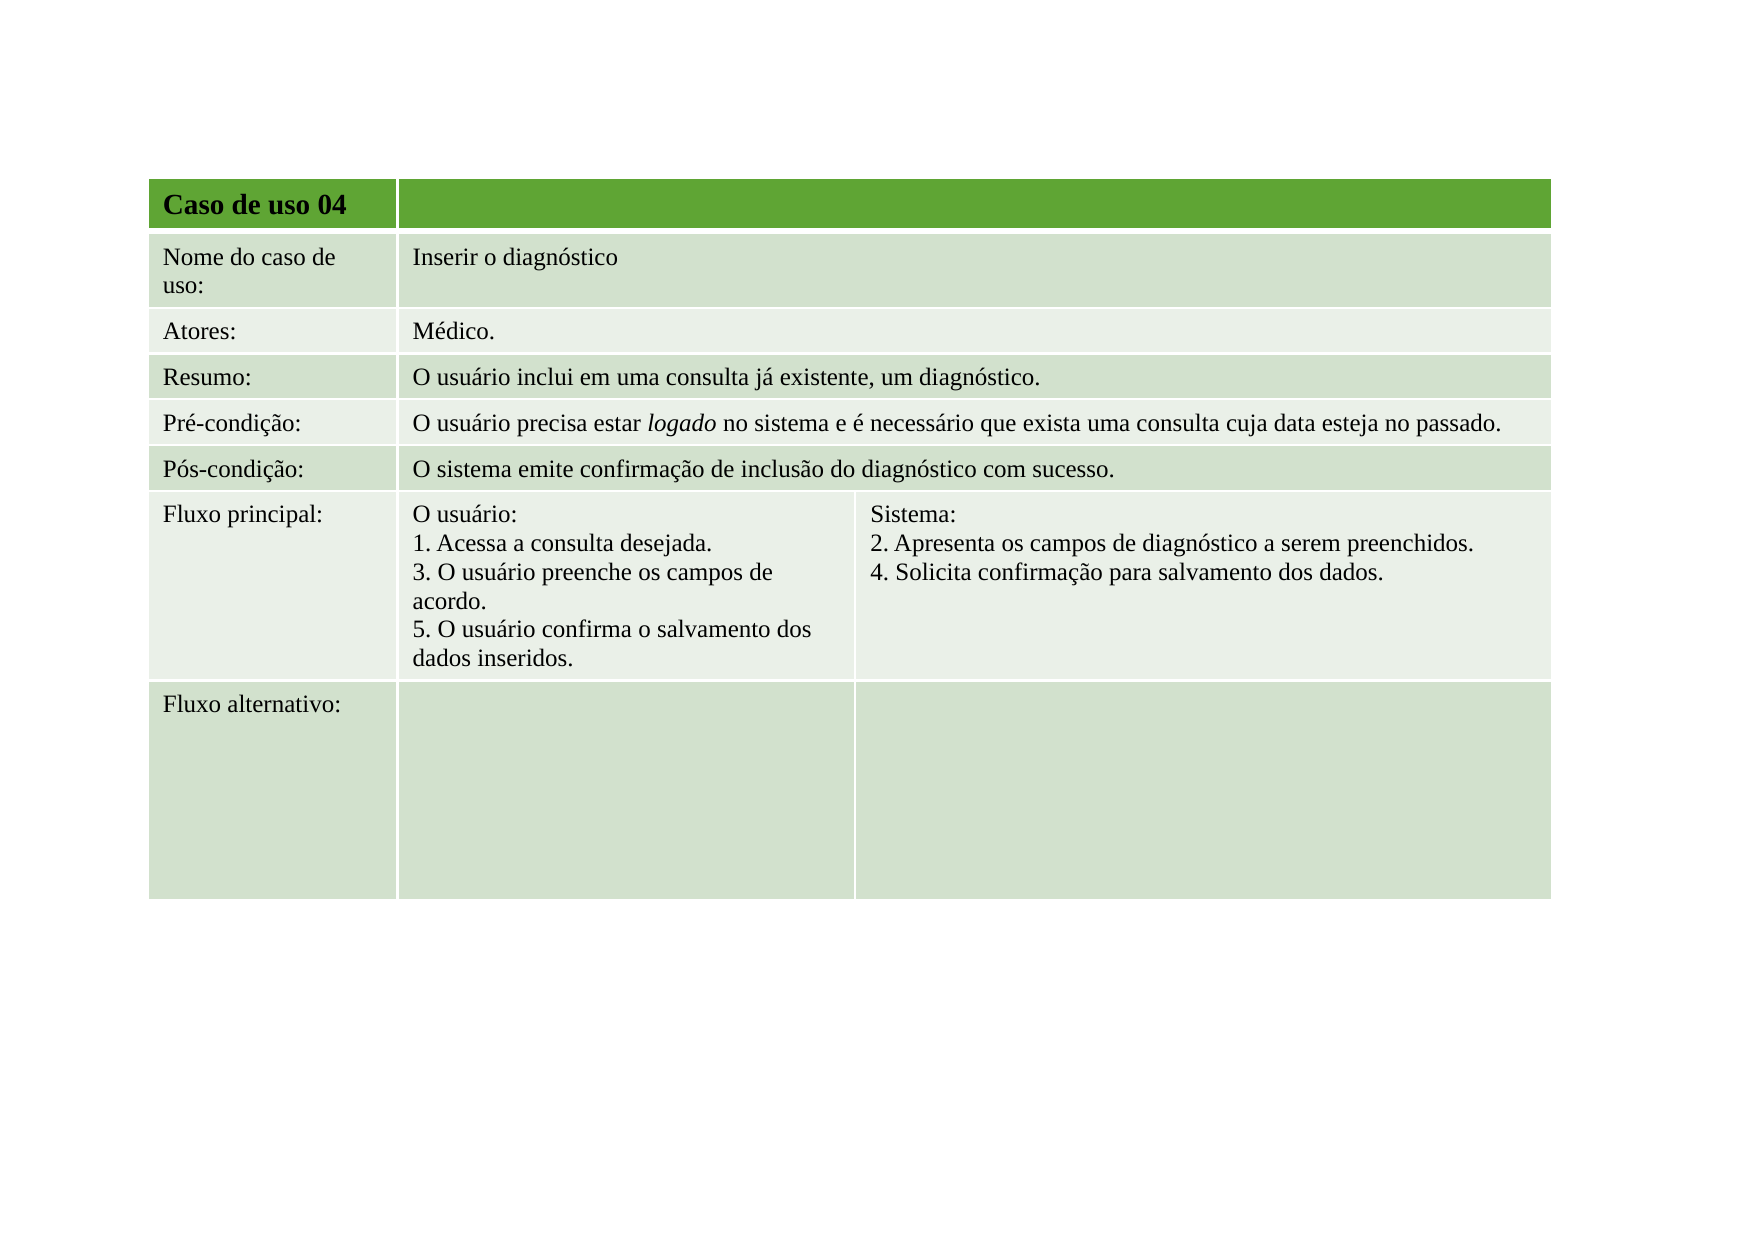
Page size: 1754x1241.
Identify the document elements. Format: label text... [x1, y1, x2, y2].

table_cell Pós-condição: [149, 446, 396, 490]
table_cell Resumo: [149, 355, 396, 398]
table_cell [399, 682, 854, 899]
table_cell O sistema emite confirmação de inclusão do diagnóstico com sucesso. [399, 446, 1551, 490]
table_cell O usuário: 1. Acessa a consulta desejada. 3. O usuário preenche os campos de acordo. 5. O usuário confirma o salvamento dos dados inseridos. [399, 492, 854, 679]
table_cell Nome do caso de uso: [149, 234, 396, 307]
table_cell Inserir o diagnóstico [399, 234, 1551, 307]
table_cell Fluxo principal: [149, 492, 396, 679]
table_cell Sistema: 2. Apresenta os campos de diagnóstico a serem preenchidos. 4. Solicita confirmação para salvamento dos dados. [856, 492, 1551, 679]
table_cell [856, 682, 1551, 899]
table_cell Médico. [399, 309, 1551, 352]
table_cell O usuário inclui em uma consulta já existente, um diagnóstico. [399, 355, 1551, 398]
table_cell Atores: [149, 309, 396, 352]
table_cell Pré-condição: [149, 400, 396, 444]
table_cell Fluxo alternativo: [149, 682, 396, 899]
table_header [399, 179, 1551, 228]
table_cell O usuário precisa estar logado no sistema e é necessário que exista uma consulta cuja data esteja no passado. [399, 400, 1551, 444]
table_header Caso de uso 04 [149, 179, 396, 228]
